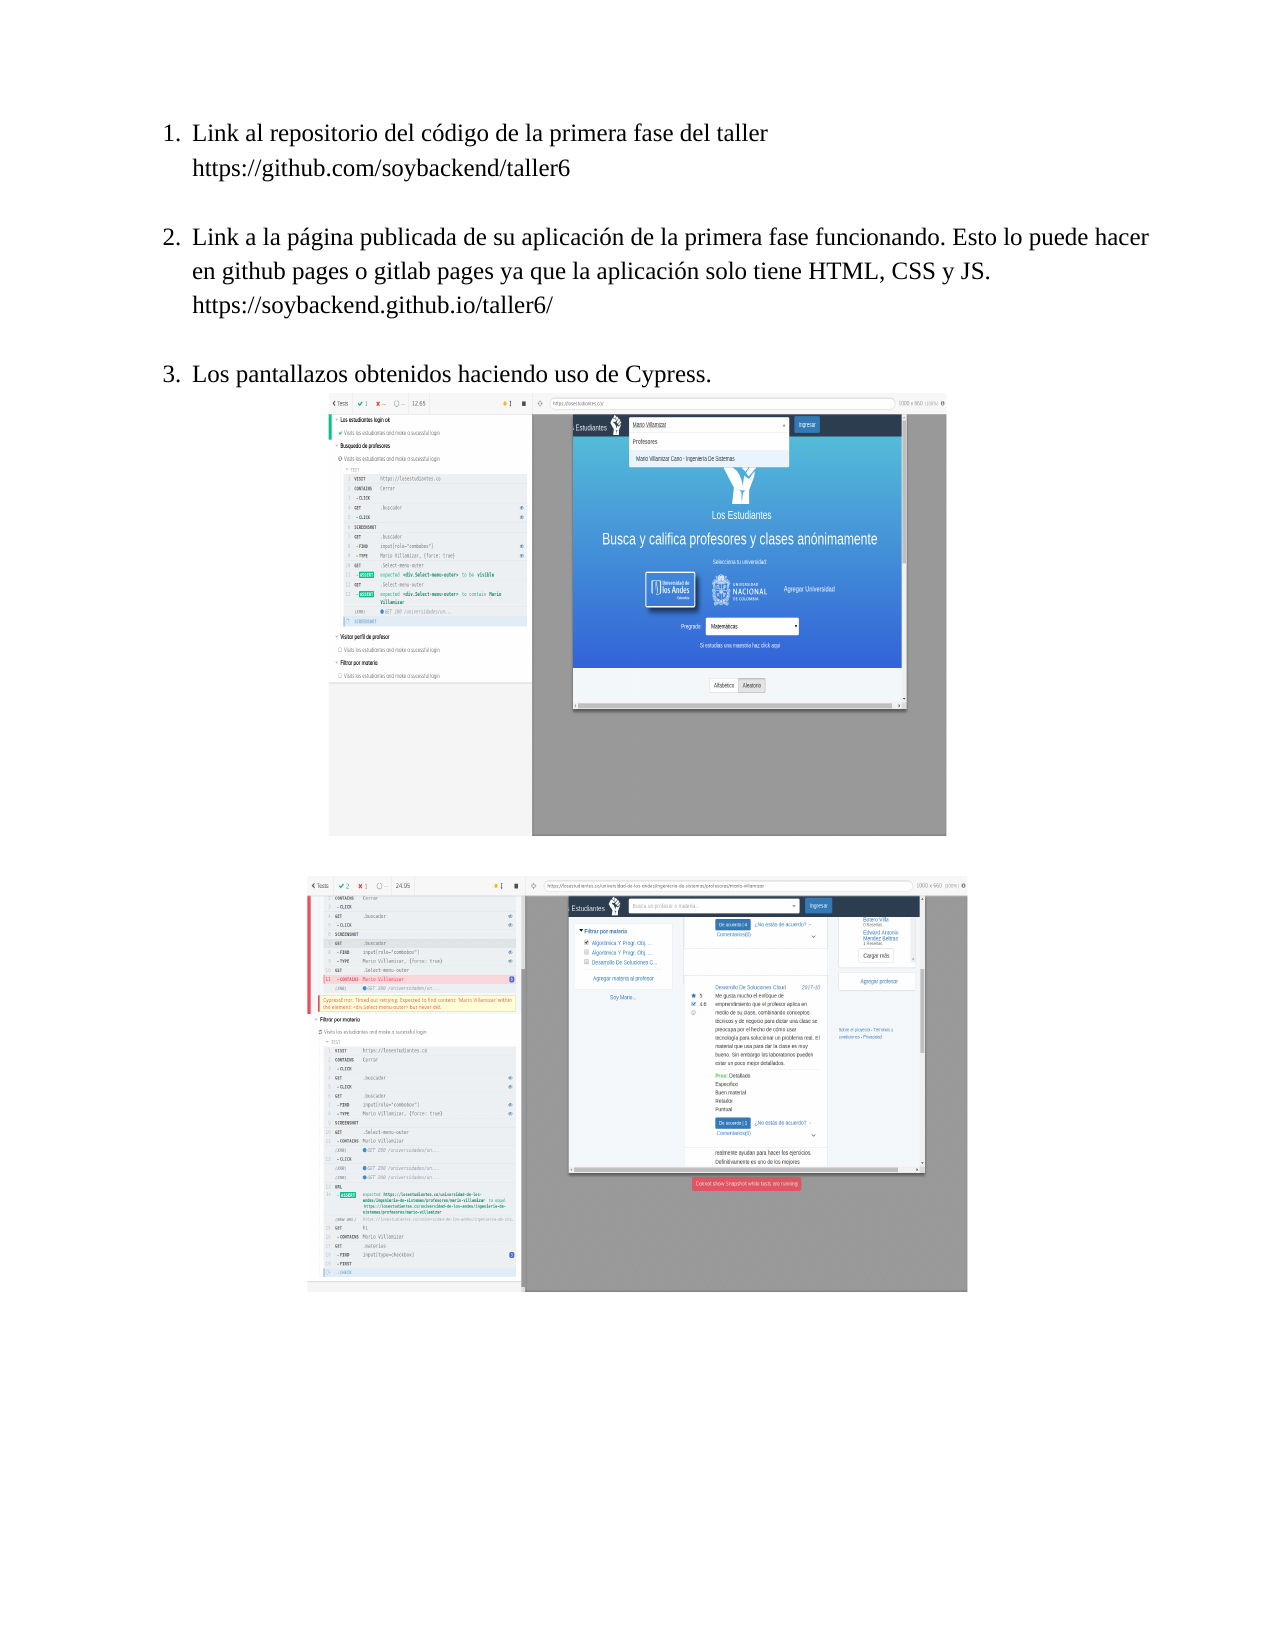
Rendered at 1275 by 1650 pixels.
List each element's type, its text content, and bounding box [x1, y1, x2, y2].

list Link a la página publicada de su aplicación de la primera fase funcionando. Esto lo puede hacer en github pages o gitlab pages ya que la aplicación solo tiene HTML, CSS y JS. [162, 222, 1157, 285]
list Los pantallazos obtenidos haciendo uso de Cypress. [162, 359, 1157, 388]
picture [307, 876, 968, 1292]
text https://soybackend.github.io/taller6/ [118, 291, 1157, 319]
picture [328, 393, 947, 836]
list Link al repositorio del código de la primera fase del taller [162, 118, 1157, 147]
text https://github.com/soybackend/taller6 [118, 153, 1157, 181]
